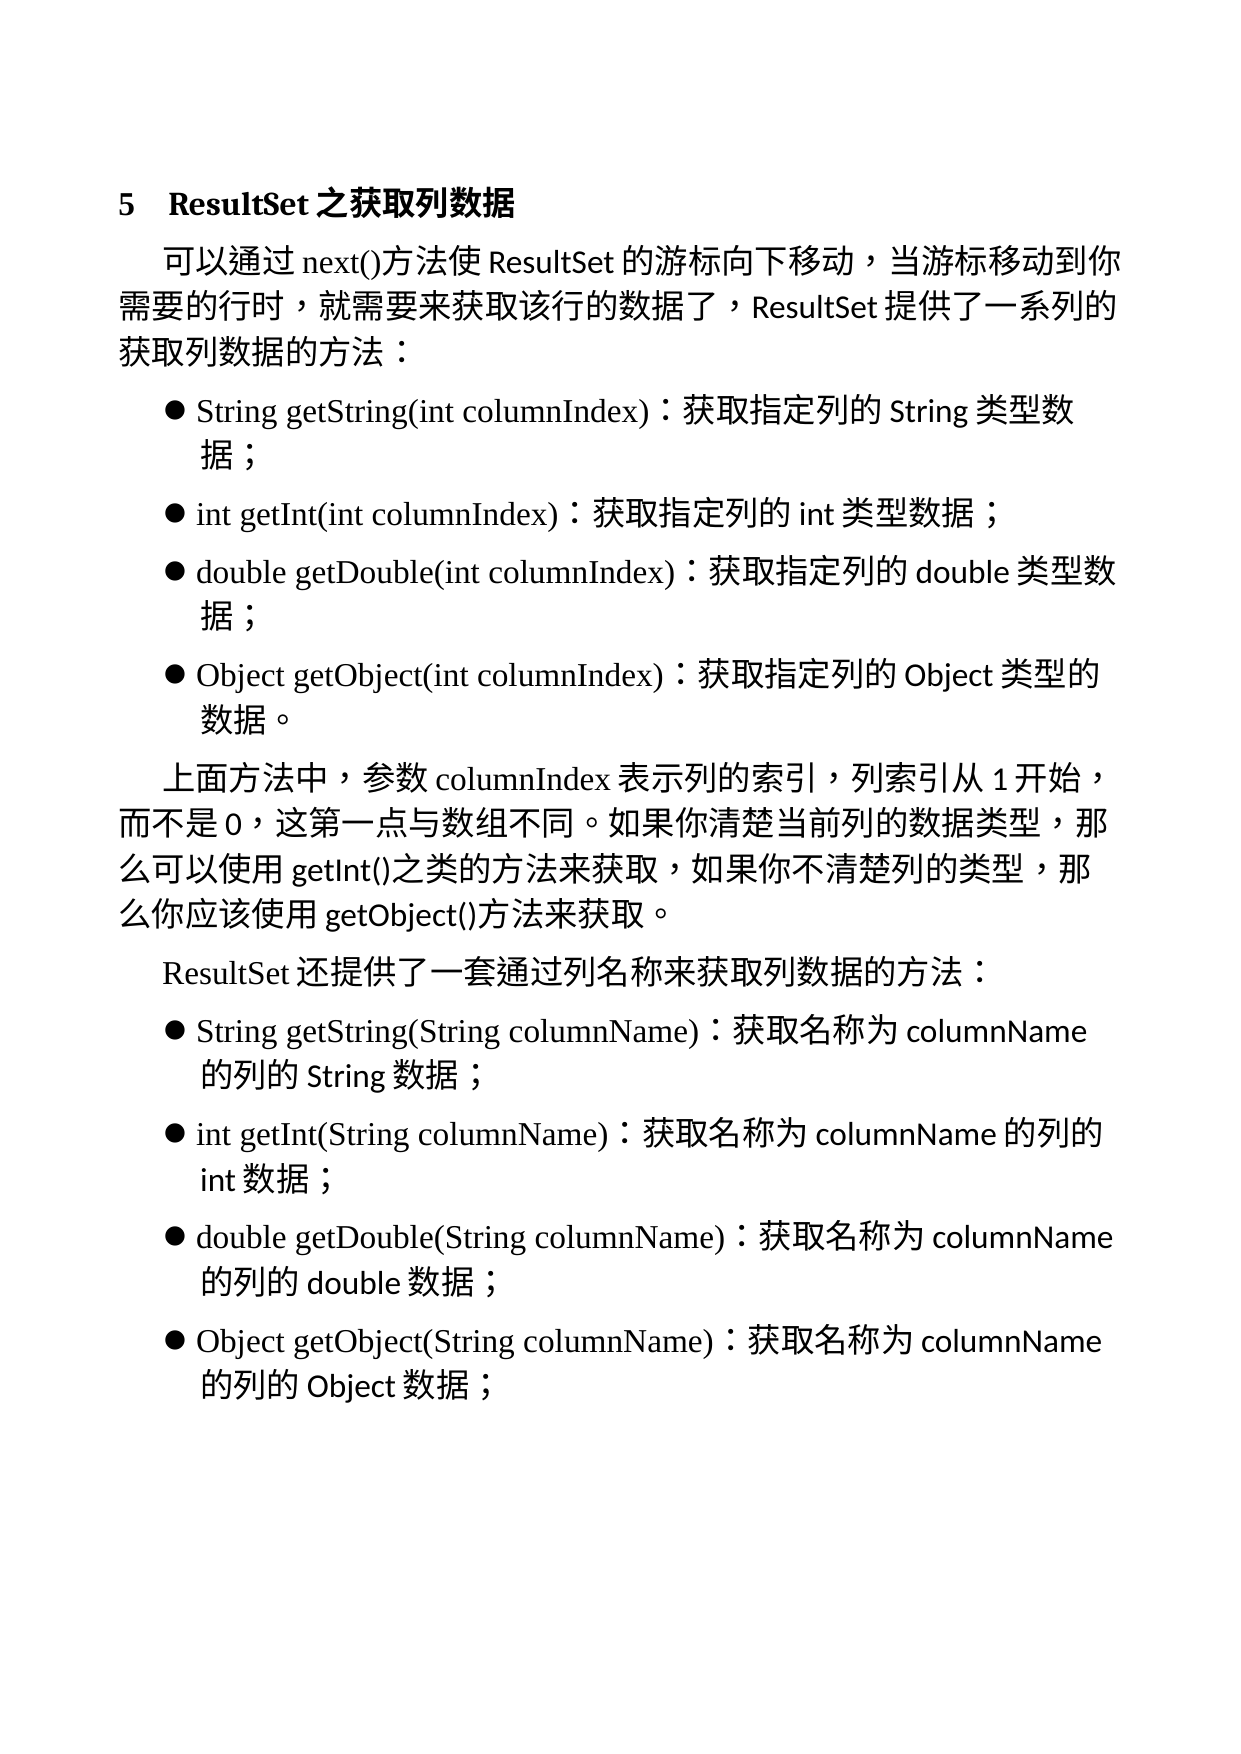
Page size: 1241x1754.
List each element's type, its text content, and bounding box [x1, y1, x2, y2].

text lint getInt(int columnIndex)：获取指定列的int类型数据； [162, 490, 1122, 535]
text ldouble getDouble(int columnIndex)：获取指定列的double类型数据； [162, 548, 1122, 639]
text ldouble getDouble(String columnName)：获取名称为columnName的列的double数据； [162, 1213, 1122, 1304]
text 可以通过next()方法使ResultSet的游标向下移动，当游标移动到你需要的行时，就需要来获取该行的数据了，ResultSet提供了一系列的获取列数据的方法： [118, 238, 1122, 374]
text ResultSet还提供了一套通过列名称来获取列数据的方法： [118, 949, 1122, 994]
text 上面方法中，参数columnIndex表示列的索引，列索引从1开始，而不是0，这第一点与数组不同。如果你清楚当前列的数据类型，那么可以使用getInt()之类的方法来获取，如果你不清楚列的类型，那么你应该使用getObject()方法来获取。 [118, 754, 1122, 936]
text lint getInt(String columnName)：获取名称为columnName的列的int数据； [162, 1110, 1122, 1201]
text lString getString(String columnName)：获取名称为columnName的列的String数据； [162, 1007, 1122, 1097]
subtitle 5 ResultSet之获取列数据 [118, 180, 1122, 225]
text lObject getObject(int columnIndex)：获取指定列的Object类型的数据。 [162, 651, 1122, 742]
text lString getString(int columnIndex)：获取指定列的String类型数据； [162, 387, 1122, 477]
text lObject getObject(String columnName)：获取名称为columnName的列的Object数据； [162, 1317, 1122, 1407]
